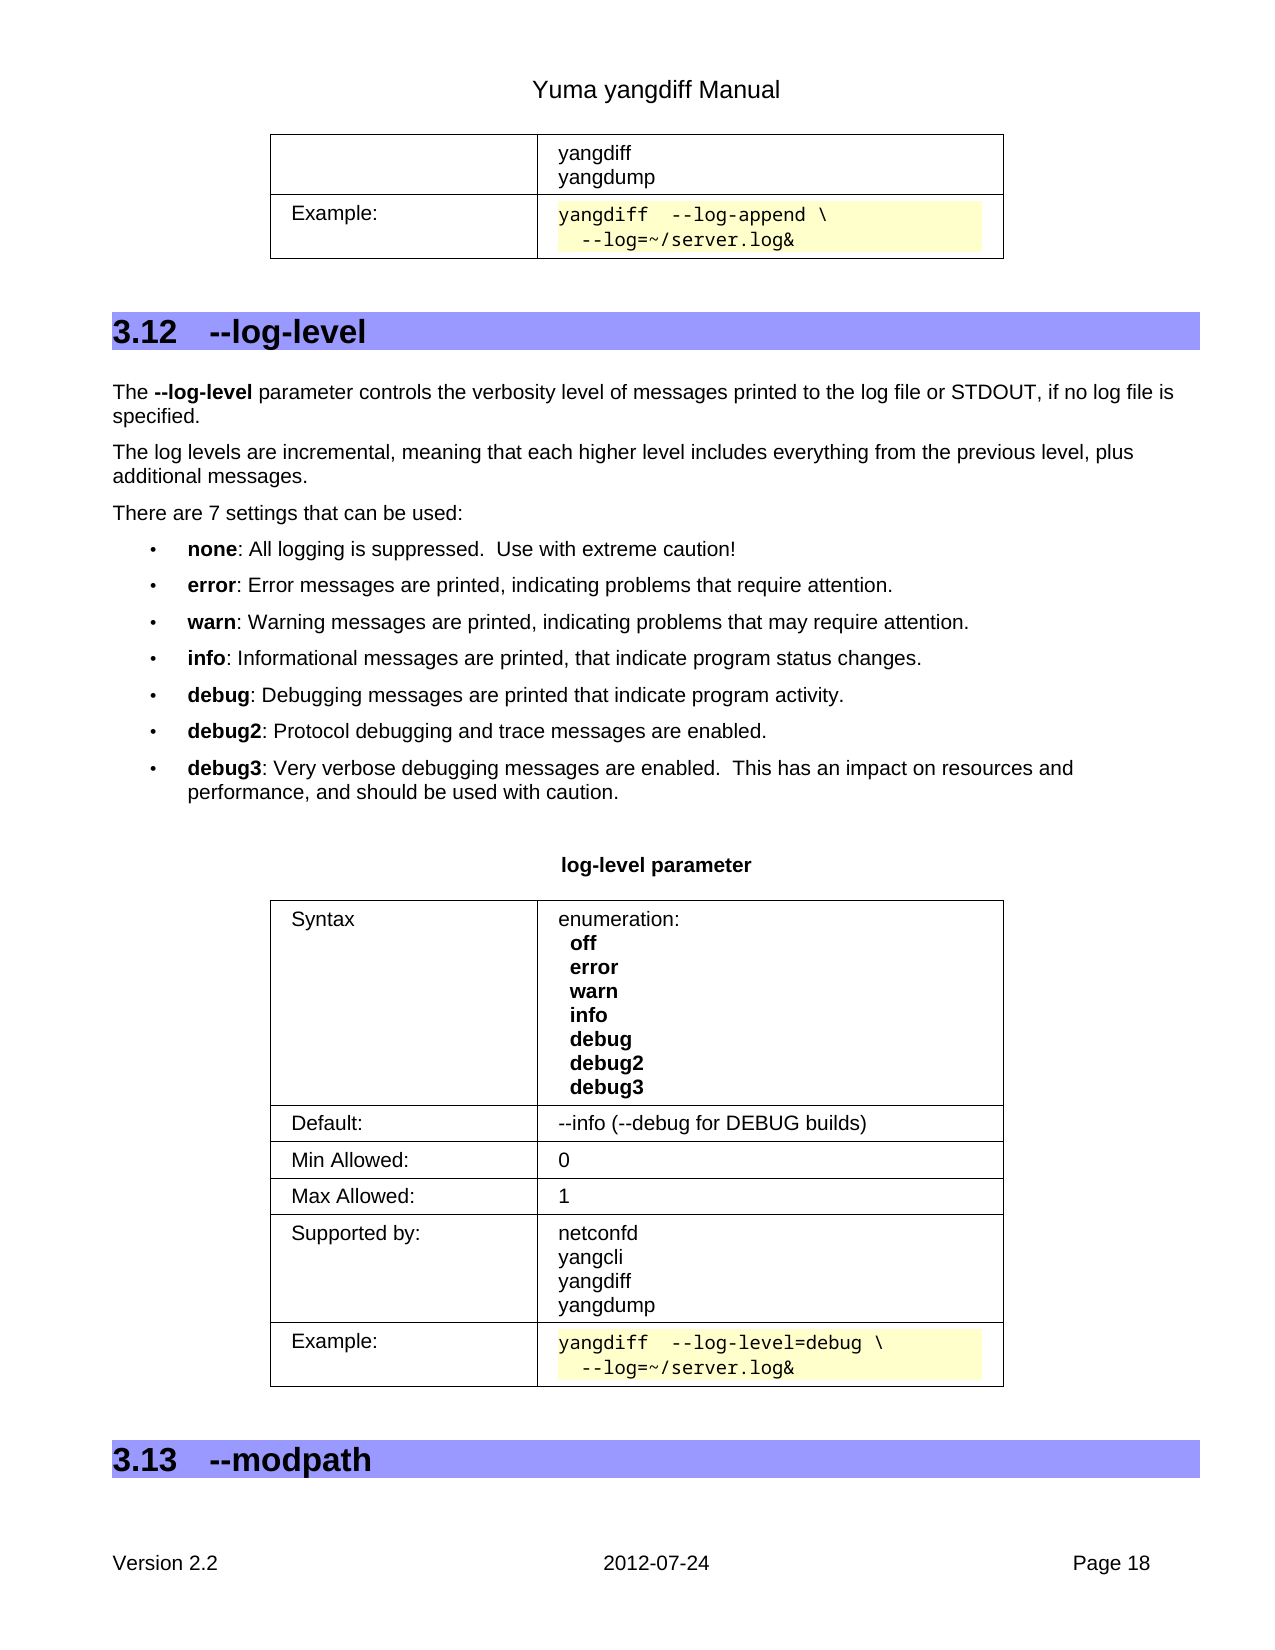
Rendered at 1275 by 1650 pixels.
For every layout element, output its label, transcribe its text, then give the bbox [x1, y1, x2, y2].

table_cell yangdiff --log-append \ --log=~/server.log& [538, 195, 1003, 258]
subtitle log-level parameter [127, 852, 1185, 876]
list debug: Debugging messages are printed that indicate program activity. [150, 683, 1200, 707]
list none: All logging is suppressed. Use with extreme caution! [150, 537, 1200, 561]
text The log levels are incremental, meaning that each higher level includes everything from the previous level, plus additional messages. [112, 440, 1200, 488]
list info: Informational messages are printed, that indicate program status changes. [150, 646, 1200, 670]
table_cell Example: [271, 195, 537, 258]
list warn: Warning messages are printed, indicating problems that may require attention. [150, 610, 1200, 634]
table_cell netconfd yangcli yangdiff yangdump [538, 1215, 1003, 1322]
table_cell --info (--debug for DEBUG builds) [538, 1106, 1003, 1141]
list debug2: Protocol debugging and trace messages are enabled. [150, 719, 1200, 743]
list debug3: Very verbose debugging messages are enabled. This has an impact on resources and performance, and should be used with caution. [150, 756, 1200, 803]
table_cell yangdiff yangdump [538, 135, 1003, 194]
text There are 7 settings that can be used: [112, 500, 1200, 524]
list error: Error messages are printed, indicating problems that require attention. [150, 573, 1200, 597]
table_cell Min Allowed: [271, 1142, 537, 1177]
table_cell Supported by: [271, 1215, 537, 1322]
table_header Syntax [271, 901, 537, 1104]
table_cell 0 [538, 1142, 1003, 1177]
table_cell Example: [271, 1323, 537, 1386]
table_cell Max Allowed: [271, 1179, 537, 1214]
table_cell [271, 135, 537, 194]
table_cell yangdiff --log-level=debug \ --log=~/server.log& [538, 1323, 1003, 1386]
subtitle --modpath [112, 1440, 1200, 1478]
subtitle --log-level [112, 312, 1200, 350]
text The --log-level parameter controls the verbosity level of messages printed to the log file or STDOUT, if no log file is specified. [112, 379, 1200, 427]
table_header enumeration: off error warn info debug debug2 debug3 [538, 901, 1003, 1104]
table_cell 1 [538, 1179, 1003, 1214]
table_cell Default: [271, 1106, 537, 1141]
